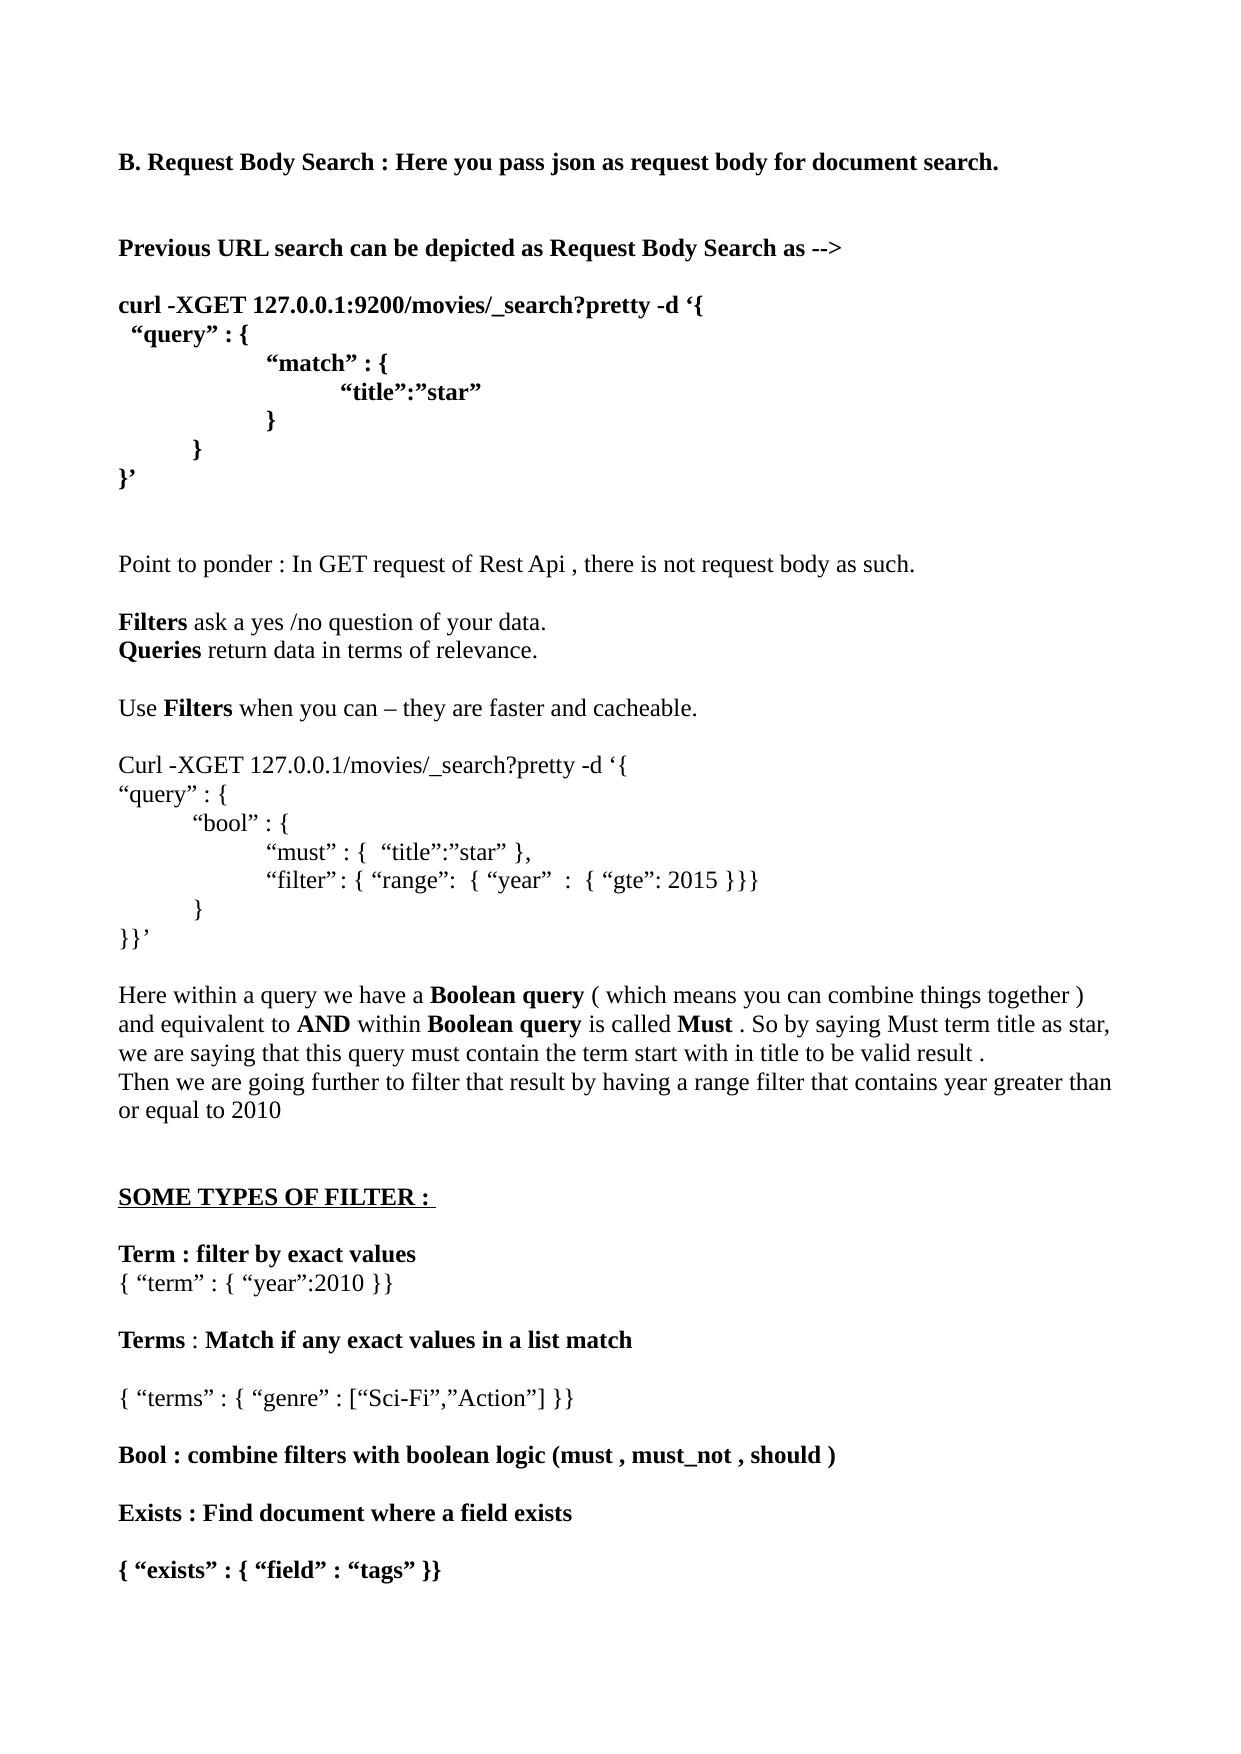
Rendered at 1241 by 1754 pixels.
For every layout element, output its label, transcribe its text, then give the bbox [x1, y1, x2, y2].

text curl -XGET 127.0.0.1:9200/movies/_search?pretty -d ‘{ [118, 291, 1122, 319]
text Filters ask a yes /no question of your data. [118, 607, 1122, 636]
text } [118, 434, 1122, 463]
text Curl -XGET 127.0.0.1/movies/_search?pretty -d ‘{ [118, 751, 1122, 779]
text { “terms” : { “genre” : [“Sci-Fi”,”Action”] }} [118, 1383, 1122, 1412]
text “bool” : { [118, 808, 1122, 837]
text “match” : { [118, 348, 1122, 377]
text “filter” : { “range”: { “year” : { “gte”: 2015 }}} [118, 866, 1122, 894]
text “query” : { [118, 319, 1122, 348]
text Then we are going further to filter that result by having a range filter that contains year greater than or equal to 2010 [118, 1067, 1122, 1124]
text Exists : Find document where a field exists [118, 1498, 1122, 1527]
text { “exists” : { “field” : “tags” }} [118, 1556, 1122, 1584]
text SOME TYPES OF FILTER : [118, 1182, 1122, 1211]
text “title”:”star” [118, 377, 1122, 406]
text Terms : Match if any exact values in a list match [118, 1326, 1122, 1354]
text } [118, 406, 1122, 434]
text }}’ [118, 923, 1122, 952]
text Bool : combine filters with boolean logic (must , must_not , should ) [118, 1441, 1122, 1469]
text “must” : { “title”:”star” }, [118, 837, 1122, 866]
text { “term” : { “year”:2010 }} [118, 1268, 1122, 1297]
text B. Request Body Search : Here you pass json as request body for document search. [118, 147, 1122, 176]
text }’ [118, 463, 1122, 492]
text Point to ponder : In GET request of Rest Api , there is not request body as such. [118, 549, 1122, 578]
text “query” : { [118, 779, 1122, 808]
text Queries return data in terms of relevance. [118, 636, 1122, 664]
text } [118, 894, 1122, 923]
text Term : filter by exact values [118, 1239, 1122, 1268]
text Previous URL search can be depicted as Request Body Search as --> [118, 233, 1122, 262]
text Here within a query we have a Boolean query ( which means you can combine things together ) and equivalent to AND within Boolean query is called Must . So by saying Must term title as star, we are saying that this query must contain the term start with in title to be valid result . [118, 981, 1122, 1067]
text Use Filters when you can – they are faster and cacheable. [118, 693, 1122, 722]
